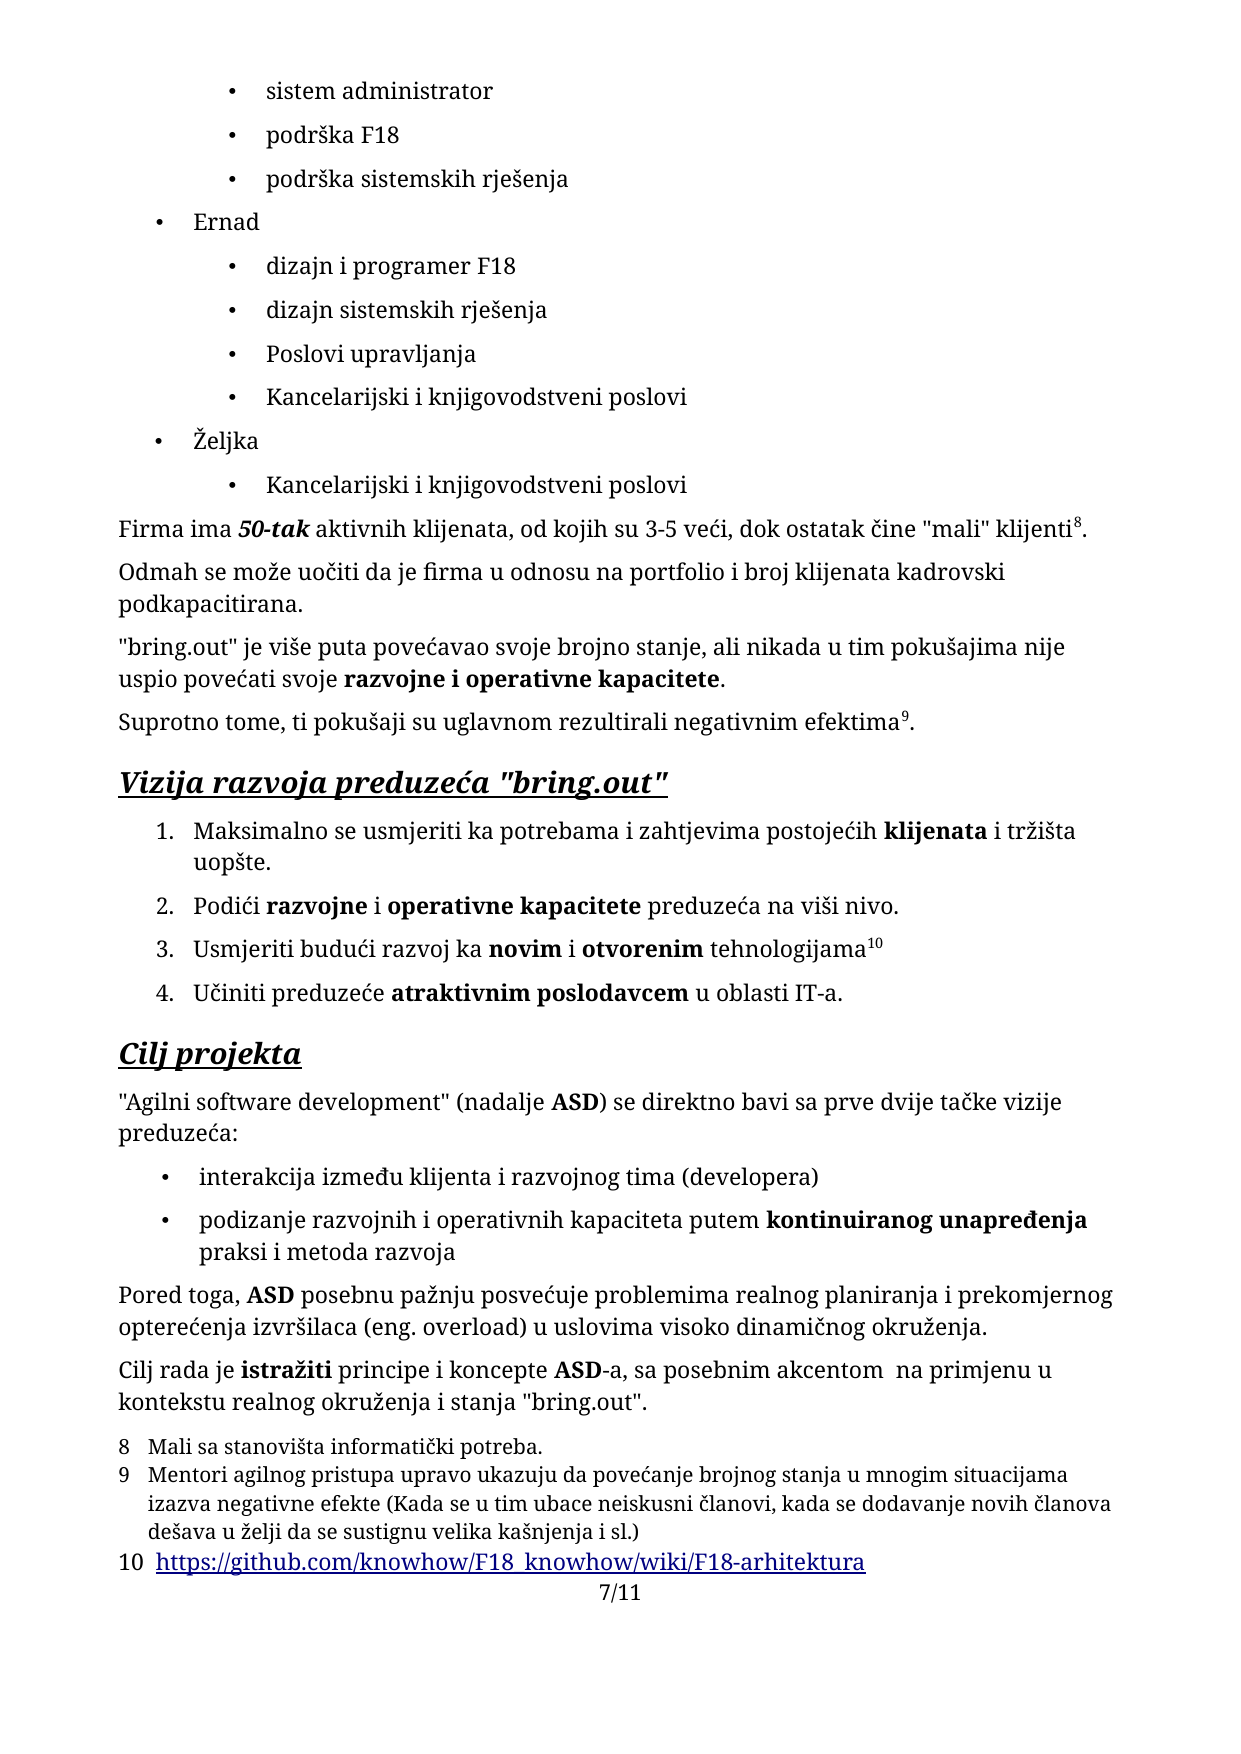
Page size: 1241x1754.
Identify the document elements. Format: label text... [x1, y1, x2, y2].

text Suprotno tome, ti pokušaji su uglavnom rezultirali negativnim efektima. [118, 706, 1122, 737]
list sistem administrator [228, 75, 1122, 106]
list dizajn i programer F18 [228, 250, 1122, 281]
list podrška F18 [228, 119, 1122, 150]
list Kancelarijski i knjigovodstveni poslovi [228, 381, 1122, 412]
text Firma ima 50-tak aktivnih klijenata, od kojih su 3-5 veći, dok ostatak čine "mali" klijenti. [118, 512, 1122, 544]
list Učiniti preduzeće atraktivnim poslodavcem u oblasti IT-a. [156, 977, 1122, 1008]
text Cilj rada je istražiti principe i koncepte ASD-a, sa posebnim akcentom na primjenu u kontekstu realnog okruženja i stanja "bring.out". [118, 1354, 1122, 1417]
text Odmah se može uočiti da je firma u odnosu na portfolio i broj klijenata kadrovski podkapacitirana. [118, 556, 1122, 619]
subtitle Vizija razvoja preduzeća "bring.out" [118, 762, 1122, 802]
text "bring.out" je više puta povećavao svoje brojno stanje, ali nikada u tim pokušajima nije uspio povećati svoje razvojne i operativne kapacitete. [118, 631, 1122, 694]
text "Agilni software development" (nadalje ASD) se direktno bavi sa prve dvije tačke vizije preduzeća: [118, 1086, 1122, 1148]
text Mali sa stanovišta informatički potreba. [118, 1432, 1122, 1460]
list podizanje razvojnih i operativnih kapaciteta putem kontinuiranog unapređenja praksi i metoda razvoja [161, 1204, 1122, 1267]
subtitle Cilj projekta [118, 1033, 1122, 1073]
list interakcija između klijenta i razvojnog tima (developera) [161, 1161, 1122, 1192]
list Ernad [156, 206, 1122, 237]
list Podići razvojne i operativne kapacitete preduzeća na viši nivo. [156, 890, 1122, 921]
list Željka [154, 425, 1122, 456]
list podrška sistemskih rješenja [228, 162, 1122, 194]
list Kancelarijski i knjigovodstveni poslovi [228, 469, 1122, 500]
list Usmjeriti budući razvoj ka novim i otvorenim tehnologijama [156, 933, 1122, 965]
text Mentori agilnog pristupa upravo ukazuju da povećanje brojnog stanja u mnogim situacijama izazva negativne efekte (Kada se u tim ubace neiskusni članovi, kada se dodavanje novih članova dešava u želji da se sustignu velika kašnjenja i sl.) [118, 1460, 1122, 1546]
list https://github.com/knowhow/F18_knowhow/wiki/F18-arhitektura [118, 1546, 1122, 1577]
text Pored toga, ASD posebnu pažnju posvećuje problemima realnog planiranja i prekomjernog opterećenja izvršilaca (eng. overload) u uslovima visoko dinamičnog okruženja. [118, 1279, 1122, 1342]
list dizajn sistemskih rješenja [228, 294, 1122, 325]
list Poslovi upravljanja [228, 337, 1122, 369]
list Maksimalno se usmjeriti ka potrebama i zahtjevima postojećih klijenata i tržišta uopšte. [156, 815, 1122, 877]
